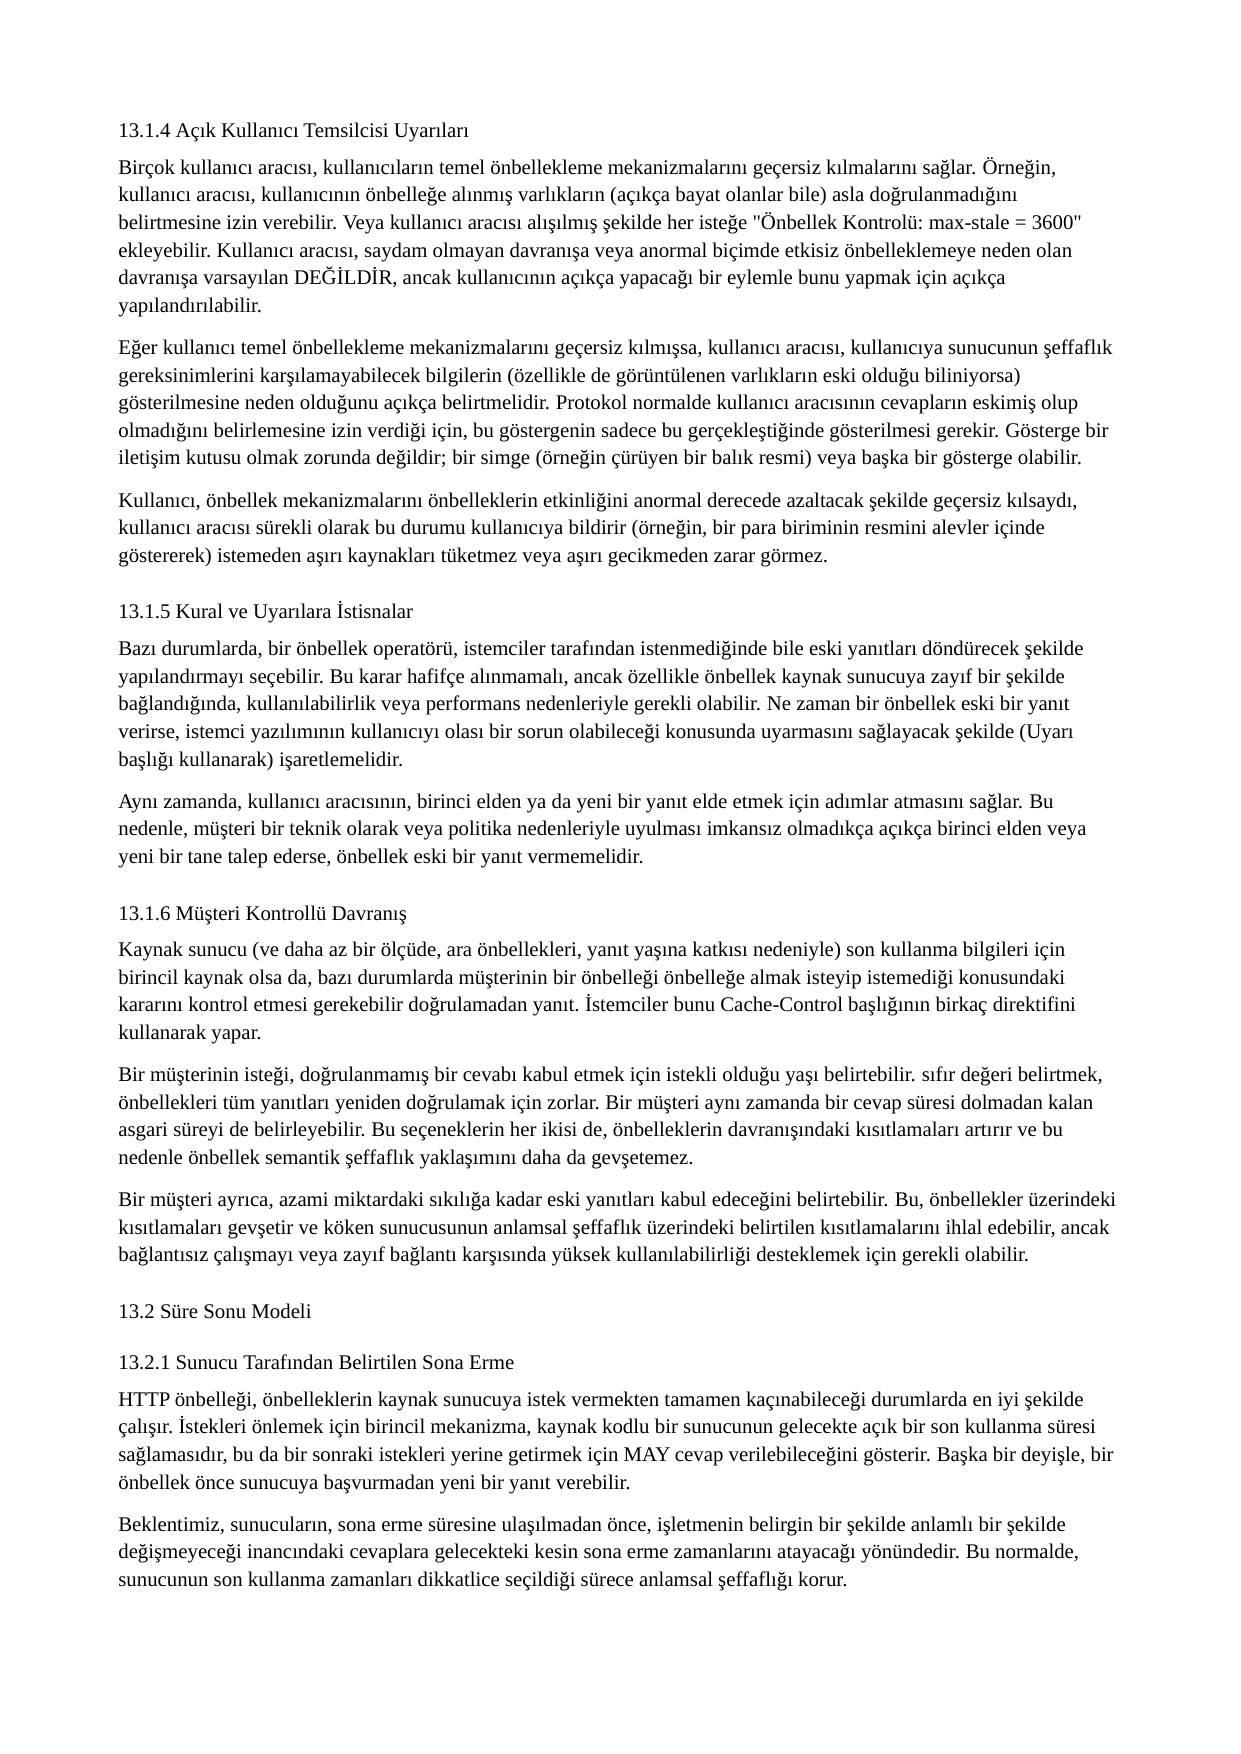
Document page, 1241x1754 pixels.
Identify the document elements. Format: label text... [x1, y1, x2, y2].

subtitle 13.1.6 Müşteri Kontrollü Davranış [118, 901, 1122, 925]
text Bir müşterinin isteği, doğrulanmamış bir cevabı kabul etmek için istekli olduğu yaşı belirtebilir. sıfır değeri belirtmek, önbellekleri tüm yanıtları yeniden doğrulamak için zorlar. Bir müşteri aynı zamanda bir cevap süresi dolmadan kalan asgari süreyi de belirleyebilir. Bu seçeneklerin her ikisi de, önbelleklerin davranışındaki kısıtlamaları artırır ve bu nedenle önbellek semantik şeffaflık yaklaşımını daha da gevşetemez. [118, 1062, 1122, 1169]
text Bazı durumlarda, bir önbellek operatörü, istemciler tarafından istenmediğinde bile eski yanıtları döndürecek şekilde yapılandırmayı seçebilir. Bu karar hafifçe alınmamalı, ancak özellikle önbellek kaynak sunucuya zayıf bir şekilde bağlandığında, kullanılabilirlik veya performans nedenleriyle gerekli olabilir. Ne zaman bir önbellek eski bir yanıt verirse, istemci yazılımının kullanıcıyı olası bir sorun olabileceği konusunda uyarmasını sağlayacak şekilde (Uyarı başlığı kullanarak) işaretlemelidir. [118, 636, 1122, 771]
text Bir müşteri ayrıca, azami miktardaki sıkılığa kadar eski yanıtları kabul edeceğini belirtebilir. Bu, önbellekler üzerindeki kısıtlamaları gevşetir ve köken sunucusunun anlamsal şeffaflık üzerindeki belirtilen kısıtlamalarını ihlal edebilir, ancak bağlantısız çalışmayı veya zayıf bağlantı karşısında yüksek kullanılabilirliği desteklemek için gerekli olabilir. [118, 1187, 1122, 1266]
text Eğer kullanıcı temel önbellekleme mekanizmalarını geçersiz kılmışsa, kullanıcı aracısı, kullanıcıya sunucunun şeffaflık gereksinimlerini karşılamayabilecek bilgilerin (özellikle de görüntülenen varlıkların eski olduğu biliniyorsa) gösterilmesine neden olduğunu açıkça belirtmelidir. Protokol normalde kullanıcı aracısının cevapların eskimiş olup olmadığını belirlemesine izin verdiği için, bu göstergenin sadece bu gerçekleştiğinde gösterilmesi gerekir. Gösterge bir iletişim kutusu olmak zorunda değildir; bir simge (örneğin çürüyen bir balık resmi) veya başka bir gösterge olabilir. [118, 335, 1122, 469]
subtitle 13.1.4 Açık Kullanıcı Temsilcisi Uyarıları [118, 118, 1122, 142]
subtitle 13.2 Süre Sonu Modeli [118, 1299, 1122, 1323]
subtitle 13.1.5 Kural ve Uyarılara İstisnalar [118, 599, 1122, 623]
text Birçok kullanıcı aracısı, kullanıcıların temel önbellekleme mekanizmalarını geçersiz kılmalarını sağlar. Örneğin, kullanıcı aracısı, kullanıcının önbelleğe alınmış varlıkların (açıkça bayat olanlar bile) asla doğrulanmadığını belirtmesine izin verebilir. Veya kullanıcı aracısı alışılmış şekilde her isteğe "Önbellek Kontrolü: max-stale = 3600" ekleyebilir. Kullanıcı aracısı, saydam olmayan davranışa veya anormal biçimde etkisiz önbelleklemeye neden olan davranışa varsayılan DEĞİLDİR, ancak kullanıcının açıkça yapacağı bir eylemle bunu yapmak için açıkça yapılandırılabilir. [118, 155, 1122, 317]
subtitle 13.2.1 Sunucu Tarafından Belirtilen Sona Erme [118, 1350, 1122, 1374]
text HTTP önbelleği, önbelleklerin kaynak sunucuya istek vermekten tamamen kaçınabileceği durumlarda en iyi şekilde çalışır. İstekleri önlemek için birincil mekanizma, kaynak kodlu bir sunucunun gelecekte açık bir son kullanma süresi sağlamasıdır, bu da bir sonraki istekleri yerine getirmek için MAY cevap verilebileceğini gösterir. Başka bir deyişle, bir önbellek önce sunucuya başvurmadan yeni bir yanıt verebilir. [118, 1387, 1122, 1494]
text Kaynak sunucu (ve daha az bir ölçüde, ara önbellekleri, yanıt yaşına katkısı nedeniyle) son kullanma bilgileri için birincil kaynak olsa da, bazı durumlarda müşterinin bir önbelleği önbelleğe almak isteyip istemediği konusundaki kararını kontrol etmesi gerekebilir doğrulamadan yanıt. İstemciler bunu Cache-Control başlığının birkaç direktifini kullanarak yapar. [118, 937, 1122, 1044]
text Beklentimiz, sunucuların, sona erme süresine ulaşılmadan önce, işletmenin belirgin bir şekilde anlamlı bir şekilde değişmeyeceği inancındaki cevaplara gelecekteki kesin sona erme zamanlarını atayacağı yönündedir. Bu normalde, sunucunun son kullanma zamanları dikkatlice seçildiği sürece anlamsal şeffaflığı korur. [118, 1512, 1122, 1591]
text Aynı zamanda, kullanıcı aracısının, birinci elden ya da yeni bir yanıt elde etmek için adımlar atmasını sağlar. Bu nedenle, müşteri bir teknik olarak veya politika nedenleriyle uyulması imkansız olmadıkça açıkça birinci elden veya yeni bir tane talep ederse, önbellek eski bir yanıt vermemelidir. [118, 789, 1122, 868]
text Kullanıcı, önbellek mekanizmalarını önbelleklerin etkinliğini anormal derecede azaltacak şekilde geçersiz kılsaydı, kullanıcı aracısı sürekli olarak bu durumu kullanıcıya bildirir (örneğin, bir para biriminin resmini alevler içinde göstererek) istemeden aşırı kaynakları tüketmez veya aşırı gecikmeden zarar görmez. [118, 487, 1122, 567]
